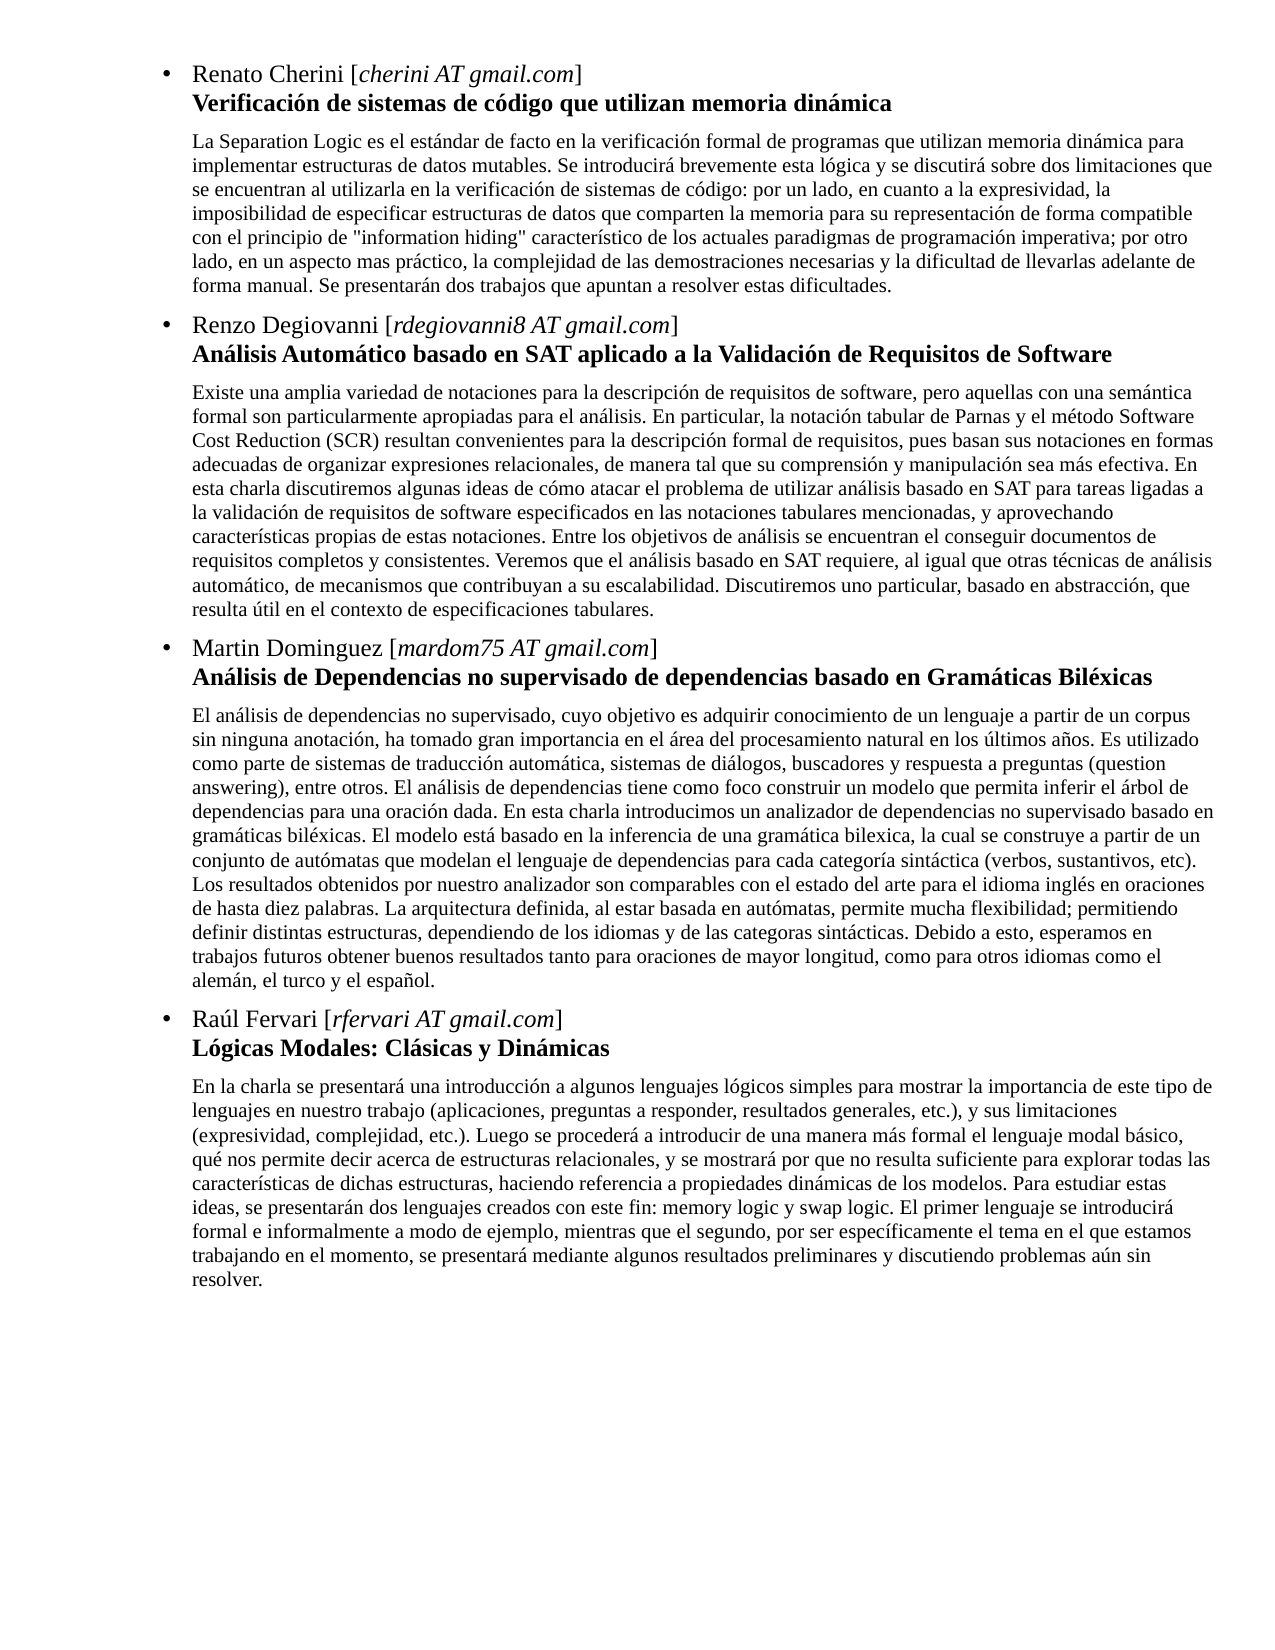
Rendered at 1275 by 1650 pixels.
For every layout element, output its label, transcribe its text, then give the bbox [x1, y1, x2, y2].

list En la charla se presentará una introducción a algunos lenguajes lógicos simples para mostrar la importancia de este tipo de lenguajes en nuestro trabajo (aplicaciones, preguntas a responder, resultados generales, etc.), y sus limitaciones (expresividad, complejidad, etc.). Luego se procederá a introducir de una manera más formal el lenguaje modal básico, qué nos permite decir acerca de estructuras relacionales, y se mostrará por que no resulta suficiente para explorar todas las características de dichas estructuras, haciendo referencia a propiedades dinámicas de los modelos. Para estudiar estas ideas, se presentarán dos lenguajes creados con este fin: memory logic y swap logic. El primer lenguaje se introducirá formal e informalmente a modo de ejemplo, mientras que el segundo, por ser específicamente el tema en el que estamos trabajando en el momento, se presentará mediante algunos resultados preliminares y discutiendo problemas aún sin resolver. [162, 1074, 1216, 1291]
list Existe una amplia variedad de notaciones para la descripción de requisitos de software, pero aquellas con una semántica formal son particularmente apropiadas para el análisis. En particular, la notación tabular de Parnas y el método Software Cost Reduction (SCR) resultan convenientes para la descripción formal de requisitos, pues basan sus notaciones en formas adecuadas de organizar expresiones relacionales, de manera tal que su comprensión y manipulación sea más efectiva. En esta charla discutiremos algunas ideas de cómo atacar el problema de utilizar análisis basado en SAT para tareas ligadas a la validación de requisitos de software especificados en las notaciones tabulares mencionadas, y aprovechando características propias de estas notaciones. Entre los objetivos de análisis se encuentran el conseguir documentos de requisitos completos y consistentes. Veremos que el análisis basado en SAT requiere, al igual que otras técnicas de análisis automático, de mecanismos que contribuyan a su escalabilidad. Discutiremos uno particular, basado en abstracción, que resulta útil en el contexto de especificaciones tabulares. [162, 380, 1216, 621]
list Renzo Degiovanni [rdegiovanni8 AT gmail.com] Análisis Automático basado en SAT aplicado a la Validación de Requisitos de Software [162, 310, 1216, 367]
list Martin Dominguez [mardom75 AT gmail.com] Análisis de Dependencias no supervisado de dependencias basado en Gramáticas Biléxicas [162, 633, 1216, 691]
list Renato Cherini [cherini AT gmail.com] Verificación de sistemas de código que utilizan memoria dinámica [162, 59, 1216, 117]
list La Separation Logic es el estándar de facto en la verificación formal de programas que utilizan memoria dinámica para implementar estructuras de datos mutables. Se introducirá brevemente esta lógica y se discutirá sobre dos limitaciones que se encuentran al utilizarla en la verificación de sistemas de código: por un lado, en cuanto a la expresividad, la imposibilidad de especificar estructuras de datos que comparten la memoria para su representación de forma compatible con el principio de "information hiding" característico de los actuales paradigmas de programación imperativa; por otro lado, en un aspecto mas práctico, la complejidad de las demostraciones necesarias y la dificultad de llevarlas adelante de forma manual. Se presentarán dos trabajos que apuntan a resolver estas dificultades. [162, 129, 1216, 297]
list El análisis de dependencias no supervisado, cuyo objetivo es adquirir conocimiento de un lenguaje a partir de un corpus sin ninguna anotación, ha tomado gran importancia en el área del procesamiento natural en los últimos años. Es utilizado como parte de sistemas de traducción automática, sistemas de diálogos, buscadores y respuesta a preguntas (question answering), entre otros. El análisis de dependencias tiene como foco construir un modelo que permita inferir el árbol de dependencias para una oración dada. En esta charla introducimos un analizador de dependencias no supervisado basado en gramáticas biléxicas. El modelo está basado en la inferencia de una gramática bilexica, la cual se construye a partir de un conjunto de autómatas que modelan el lenguaje de dependencias para cada categoría sintáctica (verbos, sustantivos, etc). Los resultados obtenidos por nuestro analizador son comparables con el estado del arte para el idioma inglés en oraciones de hasta diez palabras. La arquitectura definida, al estar basada en autómatas, permite mucha flexibilidad; permitiendo definir distintas estructuras, dependiendo de los idiomas y de las categoras sintácticas. Debido a esto, esperamos en trabajos futuros obtener buenos resultados tanto para oraciones de mayor longitud, como para otros idiomas como el alemán, el turco y el español. [162, 703, 1216, 992]
list Raúl Fervari [rfervari AT gmail.com] Lógicas Modales: Clásicas y Dinámicas [162, 1004, 1216, 1062]
